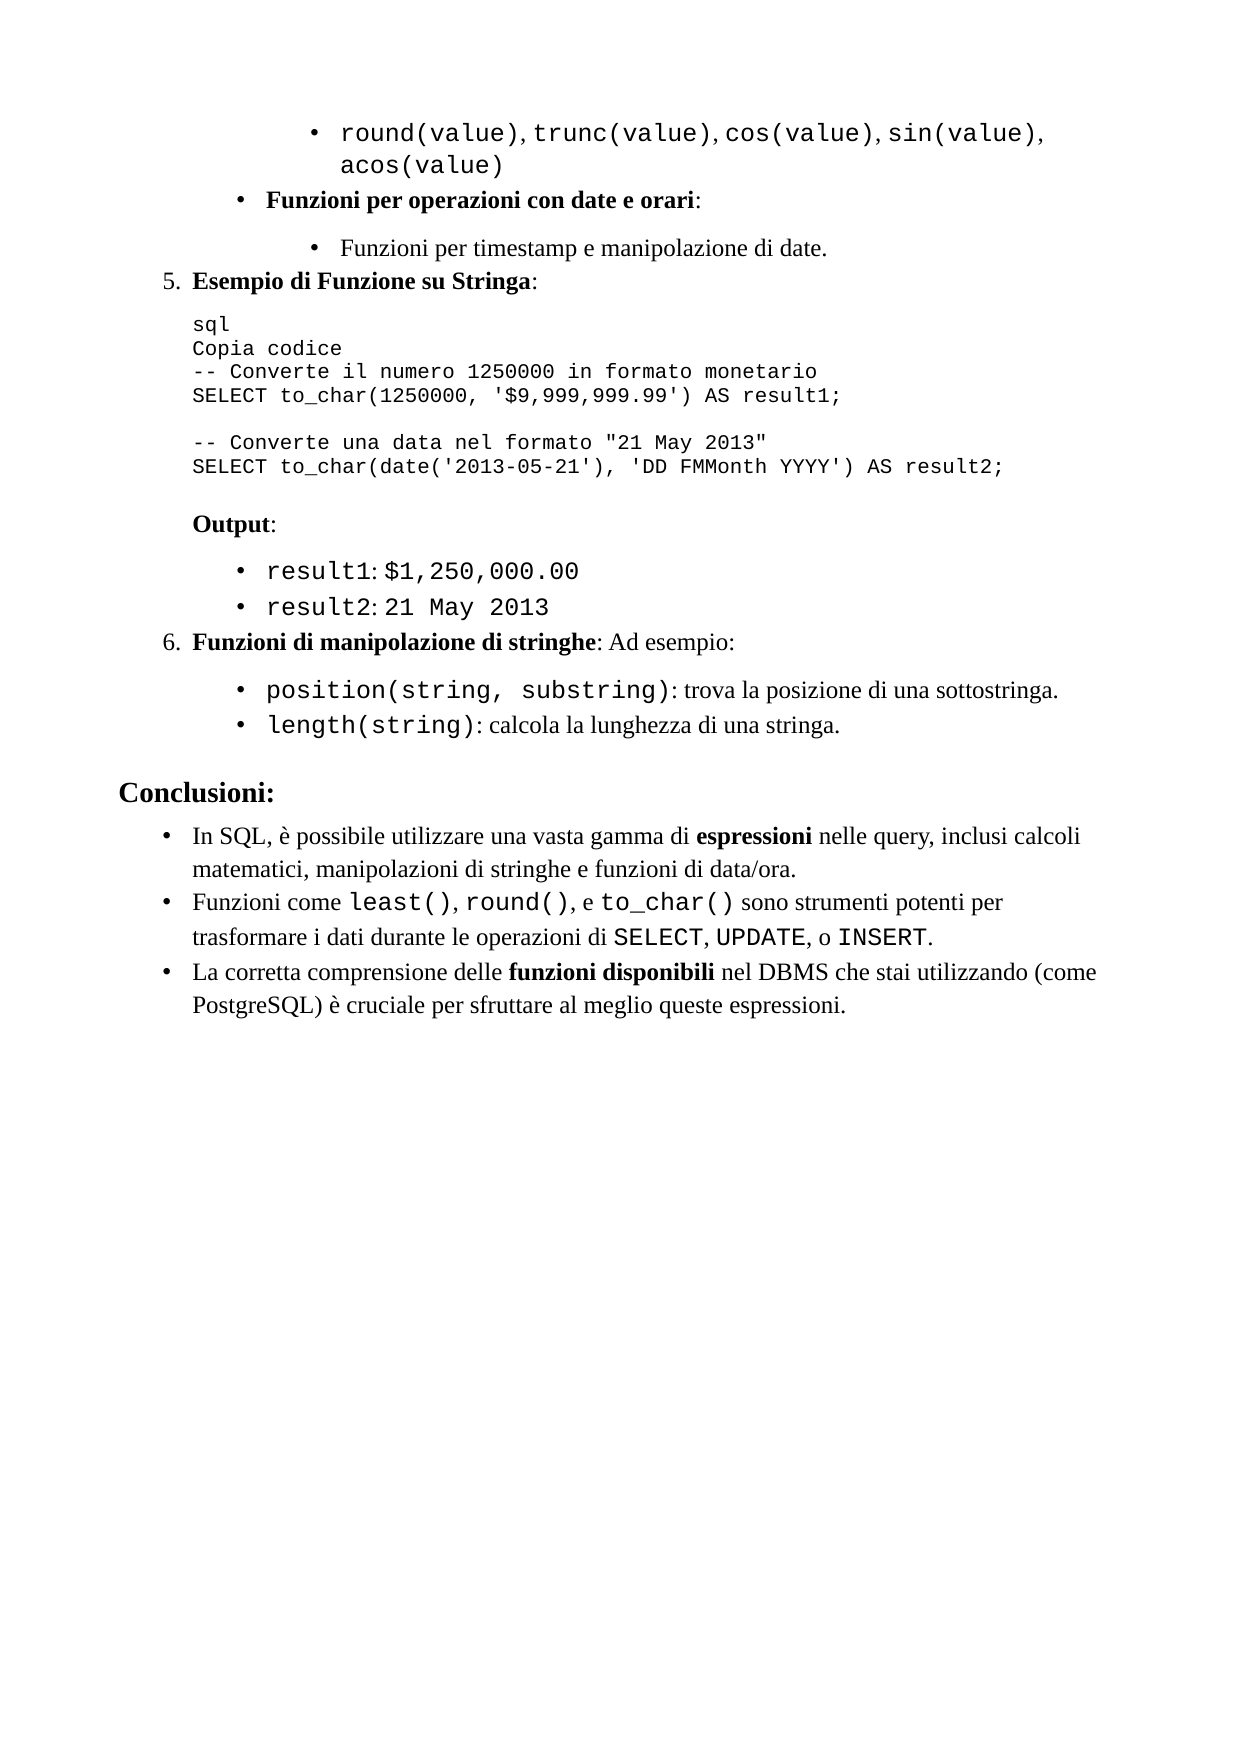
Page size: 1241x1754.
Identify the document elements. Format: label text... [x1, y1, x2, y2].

list SELECT to_char(date('2013-05-21'), 'DD FMMonth YYYY') AS result2; [162, 456, 1122, 479]
list Funzioni come least(), round(), e to_char() sono strumenti potenti per trasformare i dati durante le operazioni di SELECT, UPDATE, o INSERT. [162, 887, 1122, 953]
list -- Converte una data nel formato "21 May 2013" [162, 432, 1122, 456]
list SELECT to_char(1250000, '$9,999,999.99') AS result1; [162, 385, 1122, 408]
list Funzioni per timestamp e manipolazione di date. [310, 233, 1122, 262]
list position(string, substring): trova la posizione di una sottostringa. [236, 675, 1122, 706]
list La corretta comprensione delle funzioni disponibili nel DBMS che stai utilizzando (come PostgreSQL) è cruciale per sfruttare al meglio queste espressioni. [162, 957, 1122, 1019]
list -- Converte il numero 1250000 in formato monetario [162, 361, 1122, 385]
list Output: [162, 509, 1122, 538]
list Copia codice [162, 337, 1122, 361]
list length(string): calcola la lunghezza di una stringa. [236, 710, 1122, 741]
subtitle Conclusioni: [118, 775, 1122, 808]
list round(value), trunc(value), cos(value), sin(value), acos(value) [310, 118, 1122, 181]
list In SQL, è possibile utilizzare una vasta gamma di espressioni nelle query, inclusi calcoli matematici, manipolazioni di stringhe e funzioni di data/ora. [162, 821, 1122, 883]
list result2: 21 May 2013 [236, 592, 1122, 623]
list result1: $1,250,000.00 [236, 556, 1122, 587]
list sql [162, 314, 1122, 337]
list Funzioni per operazioni con date e orari: [236, 186, 1122, 214]
list Esempio di Funzione su Stringa: [162, 266, 1122, 295]
list Funzioni di manipolazione di stringhe: Ad esempio: [162, 627, 1122, 656]
